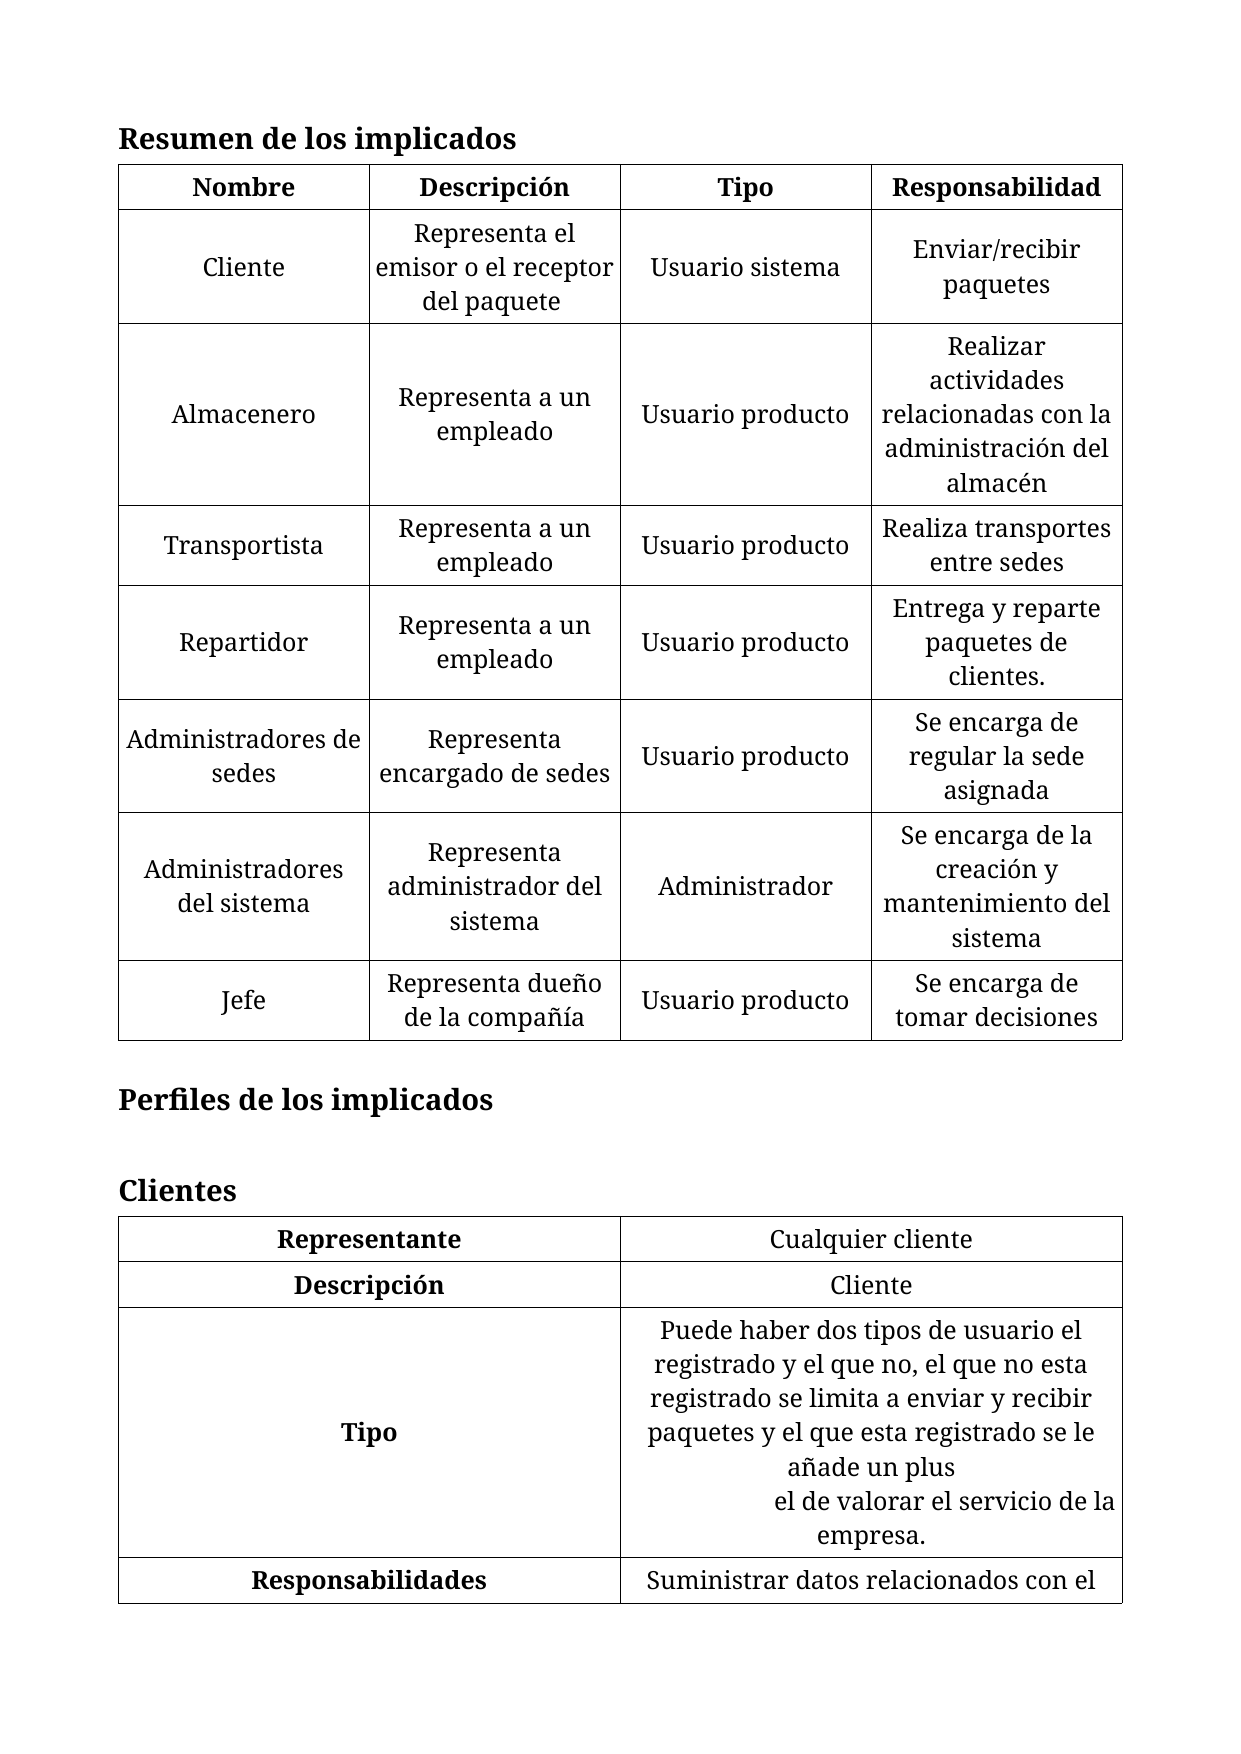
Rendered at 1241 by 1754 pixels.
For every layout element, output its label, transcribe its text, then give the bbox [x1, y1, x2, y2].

table_cell Usuario sistema [621, 210, 871, 323]
table_cell Almacenero [119, 324, 369, 505]
table_cell Puede haber dos tipos de usuario el registrado y el que no, el que no esta registrado se limita a enviar y recibir paquetes y el que esta registrado se le añade un plus el de valorar el servicio de la empresa. [621, 1308, 1122, 1557]
table_cell Administradores de sedes [119, 700, 369, 812]
table_cell Responsabilidades [119, 1558, 620, 1603]
table_cell Usuario producto [621, 700, 871, 812]
table_cell Entrega y reparte paquetes de clientes. [872, 586, 1122, 698]
table_cell Usuario producto [621, 586, 871, 698]
text Resumen de los implicados [118, 118, 1122, 158]
table_cell Cliente [621, 1262, 1122, 1307]
table_cell Representa el emisor o el receptor del paquete [370, 210, 620, 323]
table_cell Administrador [621, 813, 871, 960]
table_cell Realiza transportes entre sedes [872, 506, 1122, 585]
table_cell Representa a un empleado [370, 324, 620, 505]
table_cell Suministrar datos relacionados con el [621, 1558, 1122, 1603]
table_header Representante [119, 1217, 620, 1261]
table_cell Se encarga de la creación y mantenimiento del sistema [872, 813, 1122, 960]
table_cell Usuario producto [621, 961, 871, 1040]
table_header Tipo [621, 165, 871, 209]
table_cell Repartidor [119, 586, 369, 698]
table_cell Tipo [119, 1308, 620, 1557]
table_cell Representa dueño de la compañía [370, 961, 620, 1040]
table_cell Representa a un empleado [370, 506, 620, 585]
table_header Descripción [370, 165, 620, 209]
table_cell Se encarga de tomar decisiones [872, 961, 1122, 1040]
table_header Responsabilidad [872, 165, 1122, 209]
table_cell Cliente [119, 210, 369, 323]
table_cell Jefe [119, 961, 369, 1040]
table_cell Realizar actividades relacionadas con la administración del almacén [872, 324, 1122, 505]
table_cell Transportista [119, 506, 369, 585]
table_cell Descripción [119, 1262, 620, 1307]
table_header Cualquier cliente [621, 1217, 1122, 1261]
table_cell Administradores del sistema [119, 813, 369, 960]
text Perfiles de los implicados [118, 1079, 1122, 1119]
table_cell Se encarga de regular la sede asignada [872, 700, 1122, 812]
table_cell Representa a un empleado [370, 586, 620, 698]
table_cell Representa administrador del sistema [370, 813, 620, 960]
table_header Nombre [119, 165, 369, 209]
text Clientes [118, 1170, 1122, 1210]
table_cell Representa encargado de sedes [370, 700, 620, 812]
table_cell Enviar/recibir paquetes [872, 210, 1122, 323]
table_cell Usuario producto [621, 324, 871, 505]
table_cell Usuario producto [621, 506, 871, 585]
